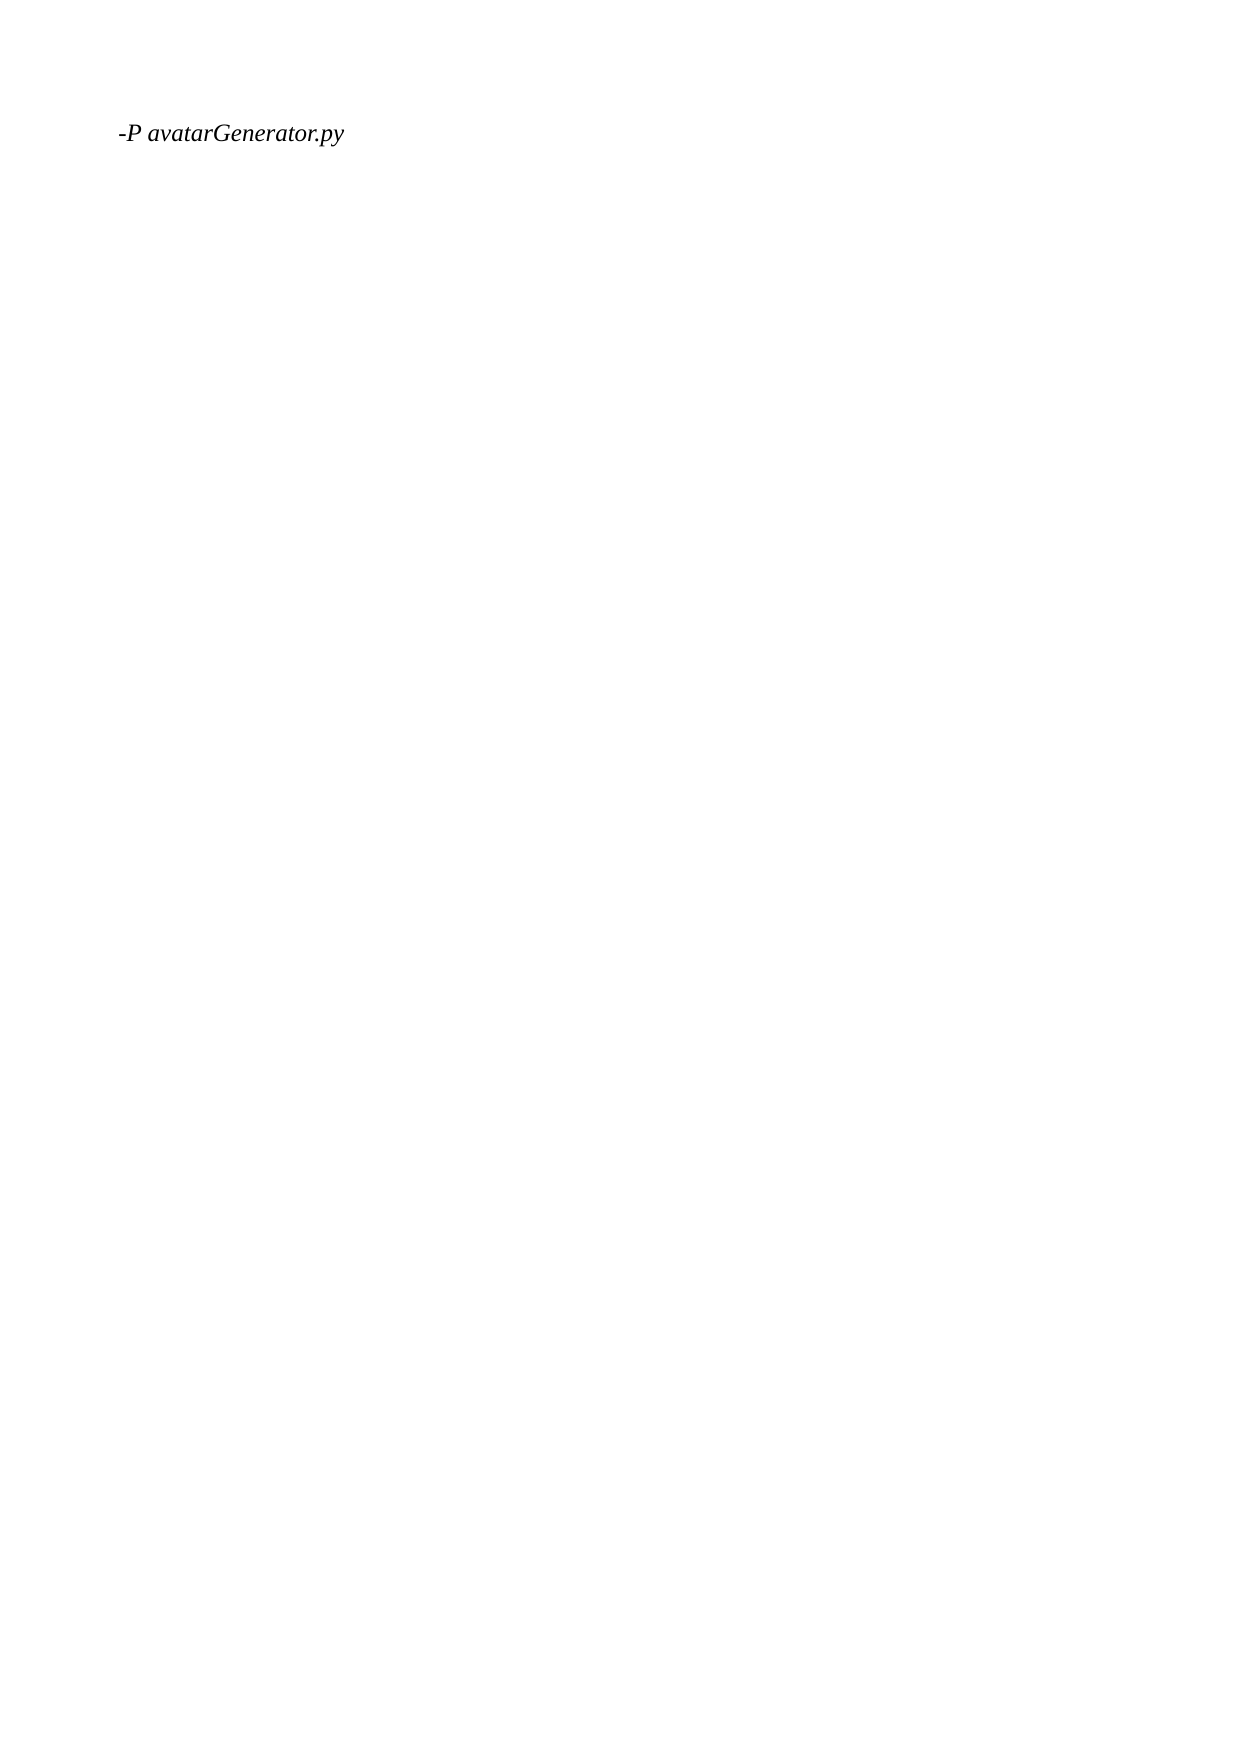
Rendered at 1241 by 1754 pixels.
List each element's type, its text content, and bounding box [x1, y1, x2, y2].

text -P avatarGenerator.py [118, 118, 1122, 147]
